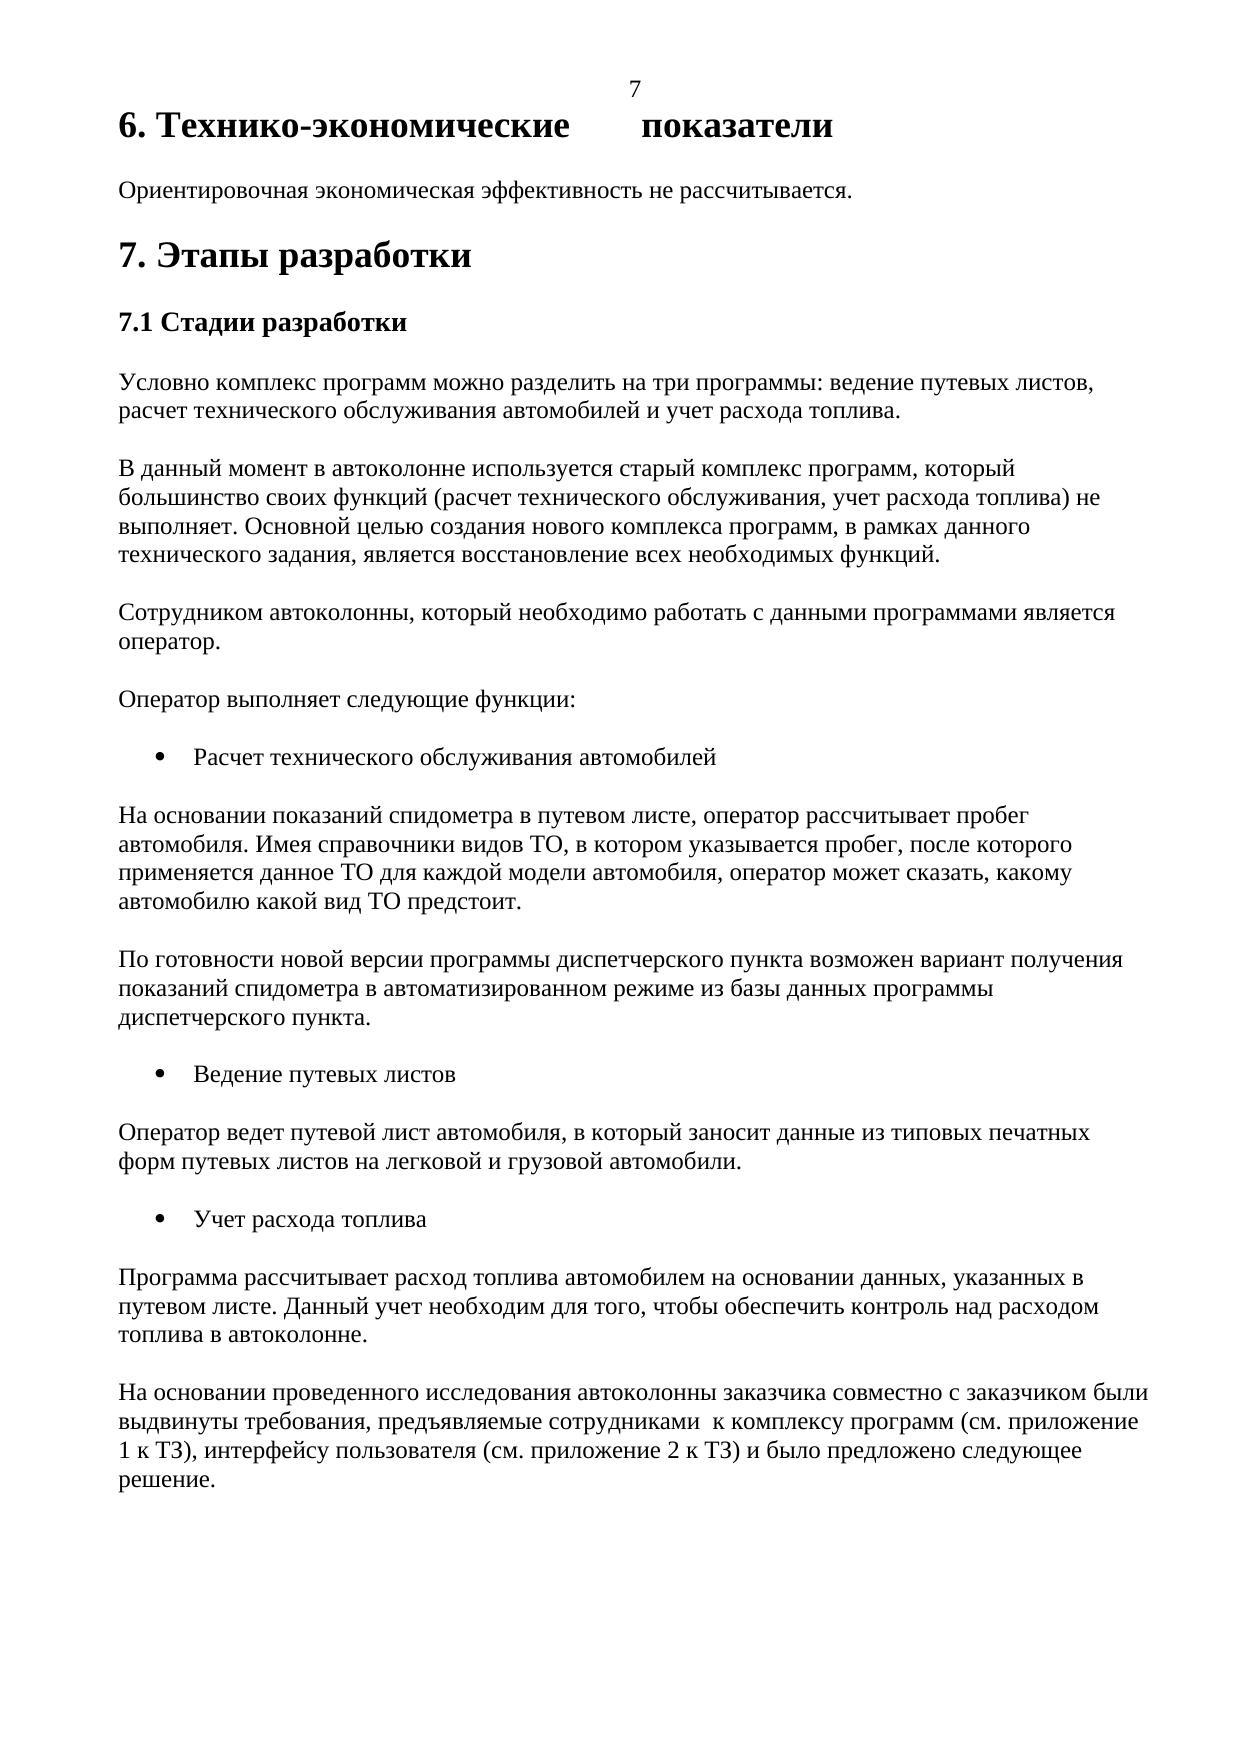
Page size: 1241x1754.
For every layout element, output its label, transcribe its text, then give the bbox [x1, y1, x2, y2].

text Программа рассчитывает расход топлива автомобилем на основании данных, указанных в путевом листе. Данный учет необходим для того, чтобы обеспечить контроль над расходом топлива в автоколонне. [118, 1262, 1151, 1348]
subtitle 7.1 Стадии разработки [118, 305, 1151, 337]
subtitle 7. Этапы разработки [118, 233, 1151, 276]
list Учет расхода топлива [156, 1204, 1151, 1233]
text Сотрудником автоколонны, который необходимо работать с данными программами является оператор. [118, 597, 1151, 655]
text На основании показаний спидометра в путевом листе, оператор рассчитывает пробег автомобиля. Имея справочники видов ТО, в котором указывается пробег, после которого применяется данное ТО для каждой модели автомобиля, оператор может сказать, какому автомобилю какой вид ТО предстоит. [118, 800, 1151, 915]
text Оператор выполняет следующие функции: [118, 684, 1151, 713]
list Расчет технического обслуживания автомобилей [156, 742, 1151, 771]
text По готовности новой версии программы диспетчерского пункта возможен вариант получения показаний спидометра в автоматизированном режиме из базы данных программы диспетчерского пункта. [118, 944, 1151, 1030]
text Условно комплекс программ можно разделить на три программы: ведение путевых листов, расчет технического обслуживания автомобилей и учет расхода топлива. [118, 367, 1151, 424]
text На основании проведенного исследования автоколонны заказчика совместно с заказчиком были выдвинуты требования, предъявляемые сотрудниками к комплексу программ (см. приложение 1 к ТЗ), интерфейсу пользователя (см. приложение 2 к ТЗ) и было предложено следующее решение. [118, 1377, 1151, 1492]
list Ведение путевых листов [156, 1059, 1151, 1088]
text Ориентировочная экономическая эффективность не рассчитывается. [118, 175, 1151, 204]
text Оператор ведет путевой лист автомобиля, в который заносит данные из типовых печатных форм путевых листов на легковой и грузовой автомобили. [118, 1117, 1151, 1175]
text В данный момент в автоколонне используется старый комплекс программ, который большинство своих функций (расчет технического обслуживания, учет расхода топлива) не выполняет. Основной целью создания нового комплекса программ, в рамках данного технического задания, является восстановление всех необходимых функций. [118, 453, 1151, 568]
subtitle 6. Технико-экономические показатели [118, 103, 1151, 146]
